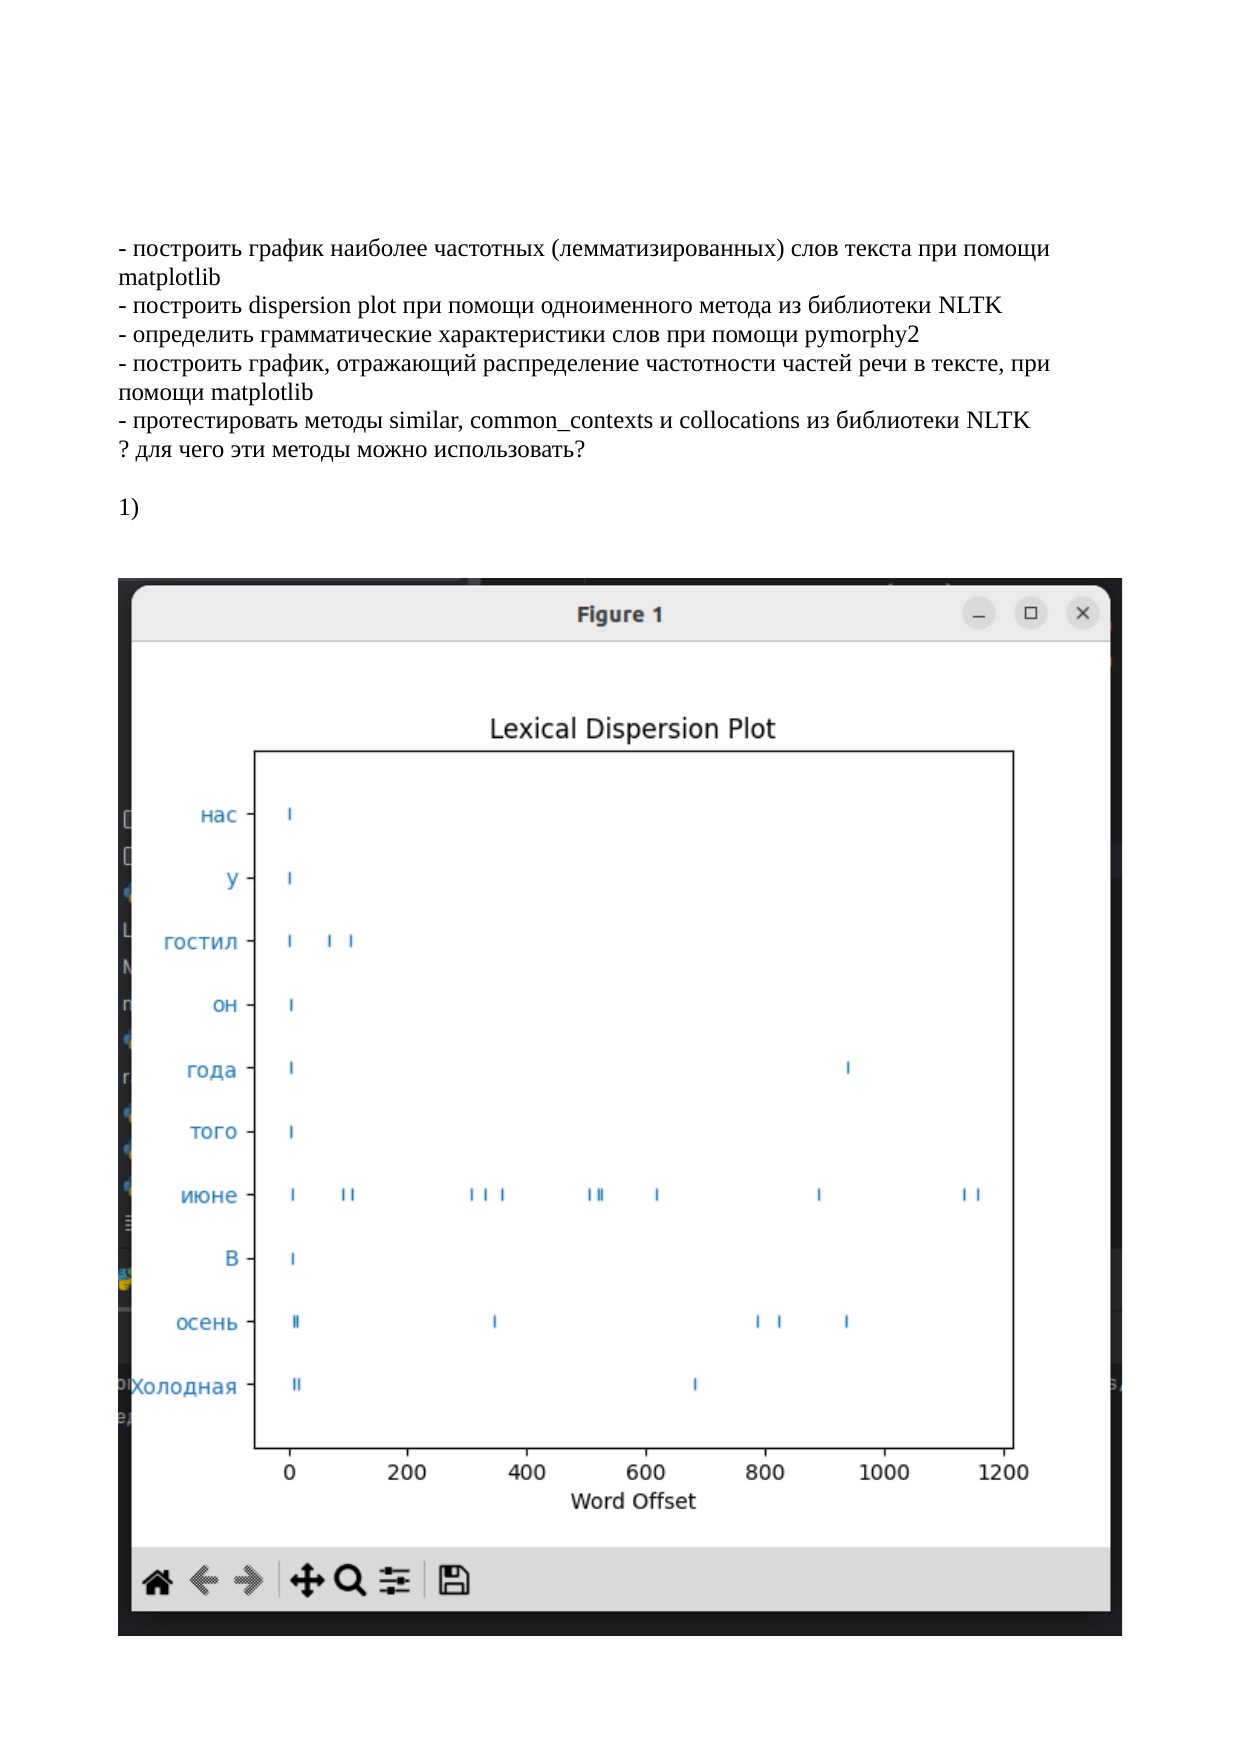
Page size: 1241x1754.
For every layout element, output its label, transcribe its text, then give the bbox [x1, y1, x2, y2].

picture [118, 578, 1123, 1636]
text - построить график наиболее частотных (лемматизированных) слов текста при помощи matplotlib - построить dispersion plot при помощи одноименного метода из библиотеки NLTK - определить грамматические характеристики слов при помощи pymorphy2 - построить график, отражающий распределение частотности частей речи в тексте, при помощи matplotlib - протестировать методы similar, common_contexts и collocations из библиотеки NLTK ? для чего эти методы можно использовать? [118, 233, 1122, 463]
text 1) [118, 492, 1122, 521]
